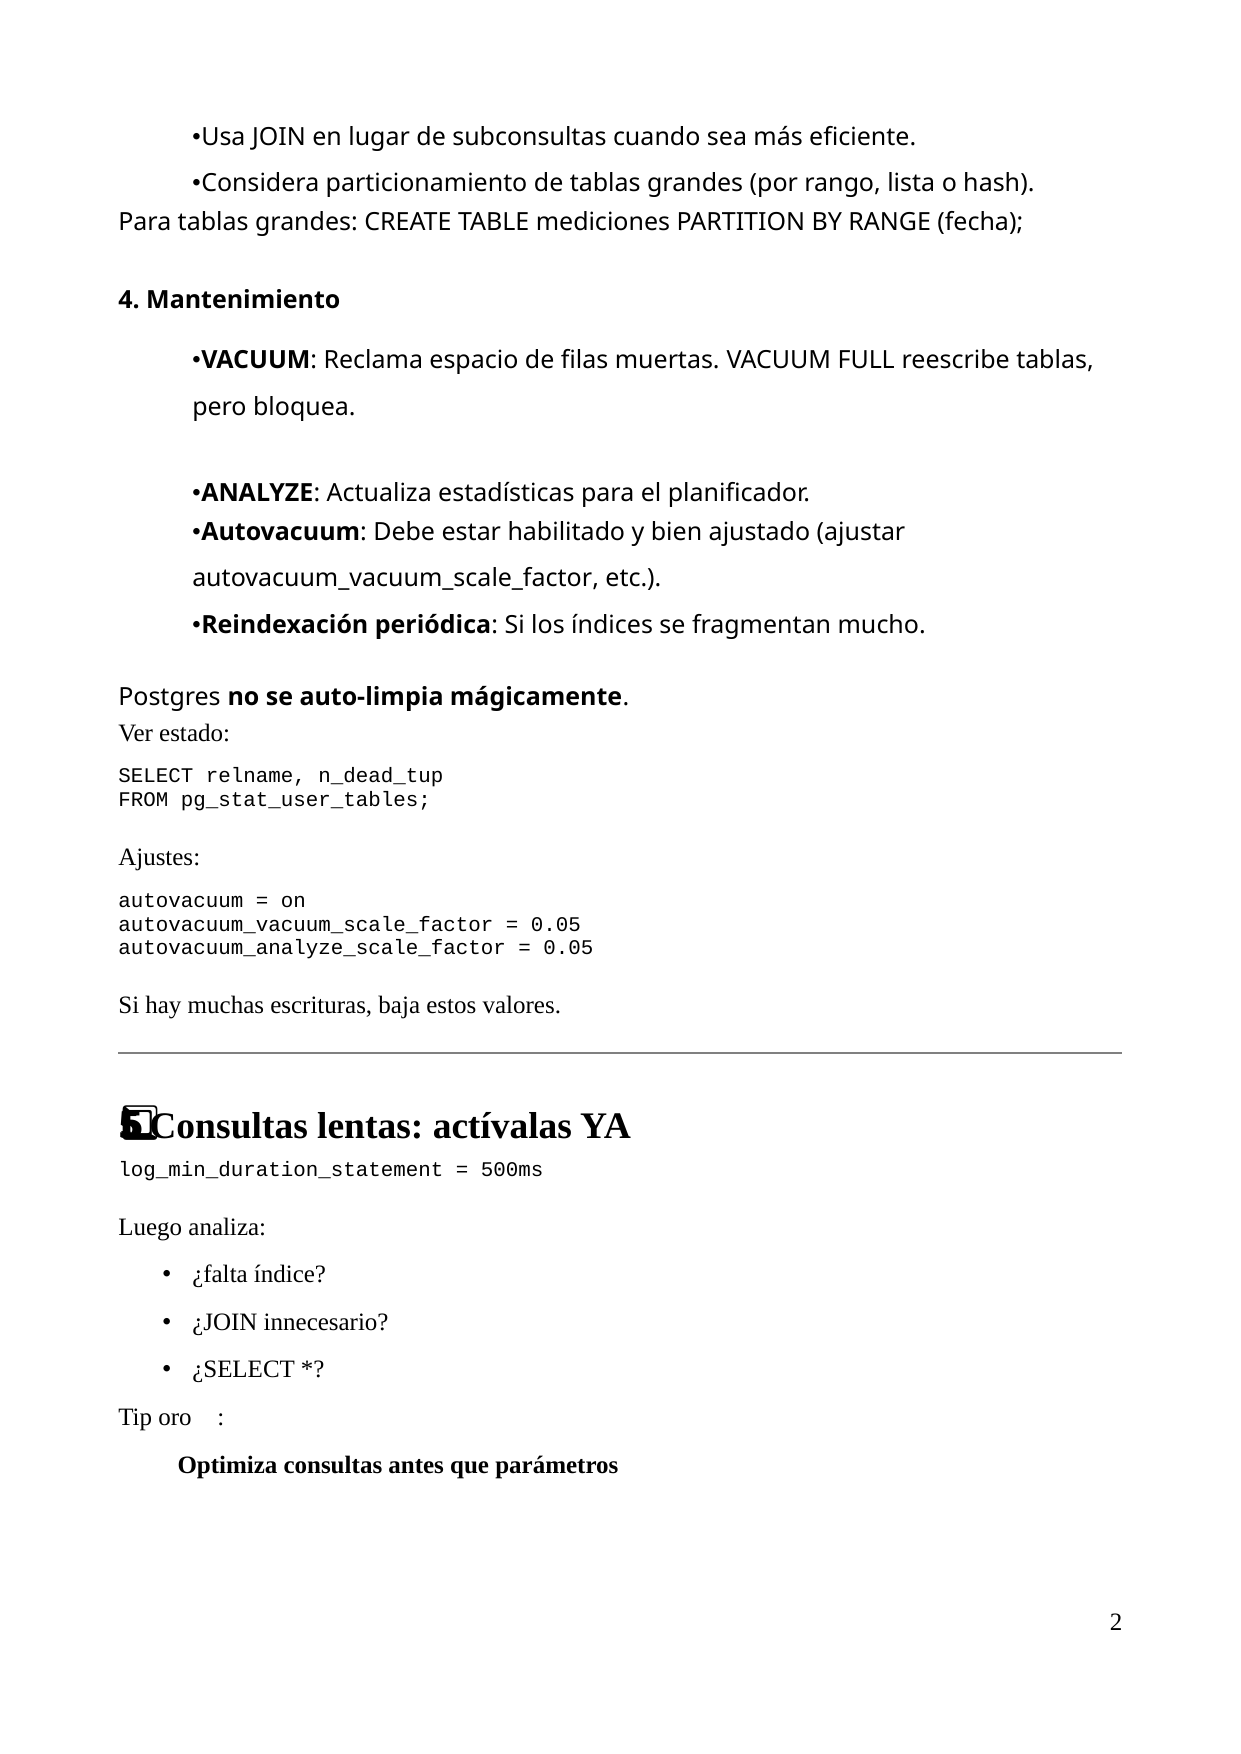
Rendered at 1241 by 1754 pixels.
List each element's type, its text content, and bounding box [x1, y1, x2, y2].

list Usa JOIN en lugar de subconsultas cuando sea más eficiente. [118, 118, 1122, 152]
list ¿SELECT *? [162, 1354, 1122, 1383]
subtitle 5️⃣ Consultas lentas: actívalas YA [118, 1103, 1122, 1146]
text FROM pg_stat_user_tables; [118, 789, 1122, 813]
text Si hay muchas escrituras, baja estos valores. [118, 990, 1122, 1019]
text autovacuum = on [118, 890, 1122, 913]
text Ajustes: [118, 842, 1122, 871]
list ¿falta índice? [162, 1259, 1122, 1288]
list ¿JOIN innecesario? [162, 1307, 1122, 1336]
list ANALYZE: Actualiza estadísticas para el planificador. [118, 474, 1122, 508]
list VACUUM: Reclama espacio de filas muertas. VACUUM FULL reescribe tablas, pero bloquea. [118, 342, 1122, 422]
text Tip oro 🥇: [118, 1402, 1122, 1431]
text autovacuum_analyze_scale_factor = 0.05 [118, 937, 1122, 961]
subtitle 4. Mantenimiento [118, 282, 1122, 316]
text SELECT relname, n_dead_tup [118, 766, 1122, 789]
text Optimiza consultas antes que parámetros [177, 1450, 1063, 1478]
text log_min_duration_statement = 500ms [118, 1159, 1122, 1182]
list Considera particionamiento de tablas grandes (por rango, lista o hash). [118, 165, 1122, 199]
text Ver estado: [118, 718, 1122, 747]
text Para tablas grandes: CREATE TABLE mediciones PARTITION BY RANGE (fecha); [118, 204, 1122, 238]
text autovacuum_vacuum_scale_factor = 0.05 [118, 913, 1122, 937]
list Reindexación periódica: Si los índices se fragmentan mucho. [118, 607, 1122, 641]
list Autovacuum: Debe estar habilitado y bien ajustado (ajustar autovacuum_vacuum_scale_factor, etc.). [118, 513, 1122, 594]
text Postgres no se auto-limpia mágicamente. [118, 679, 1122, 713]
text Luego analiza: [118, 1212, 1122, 1241]
